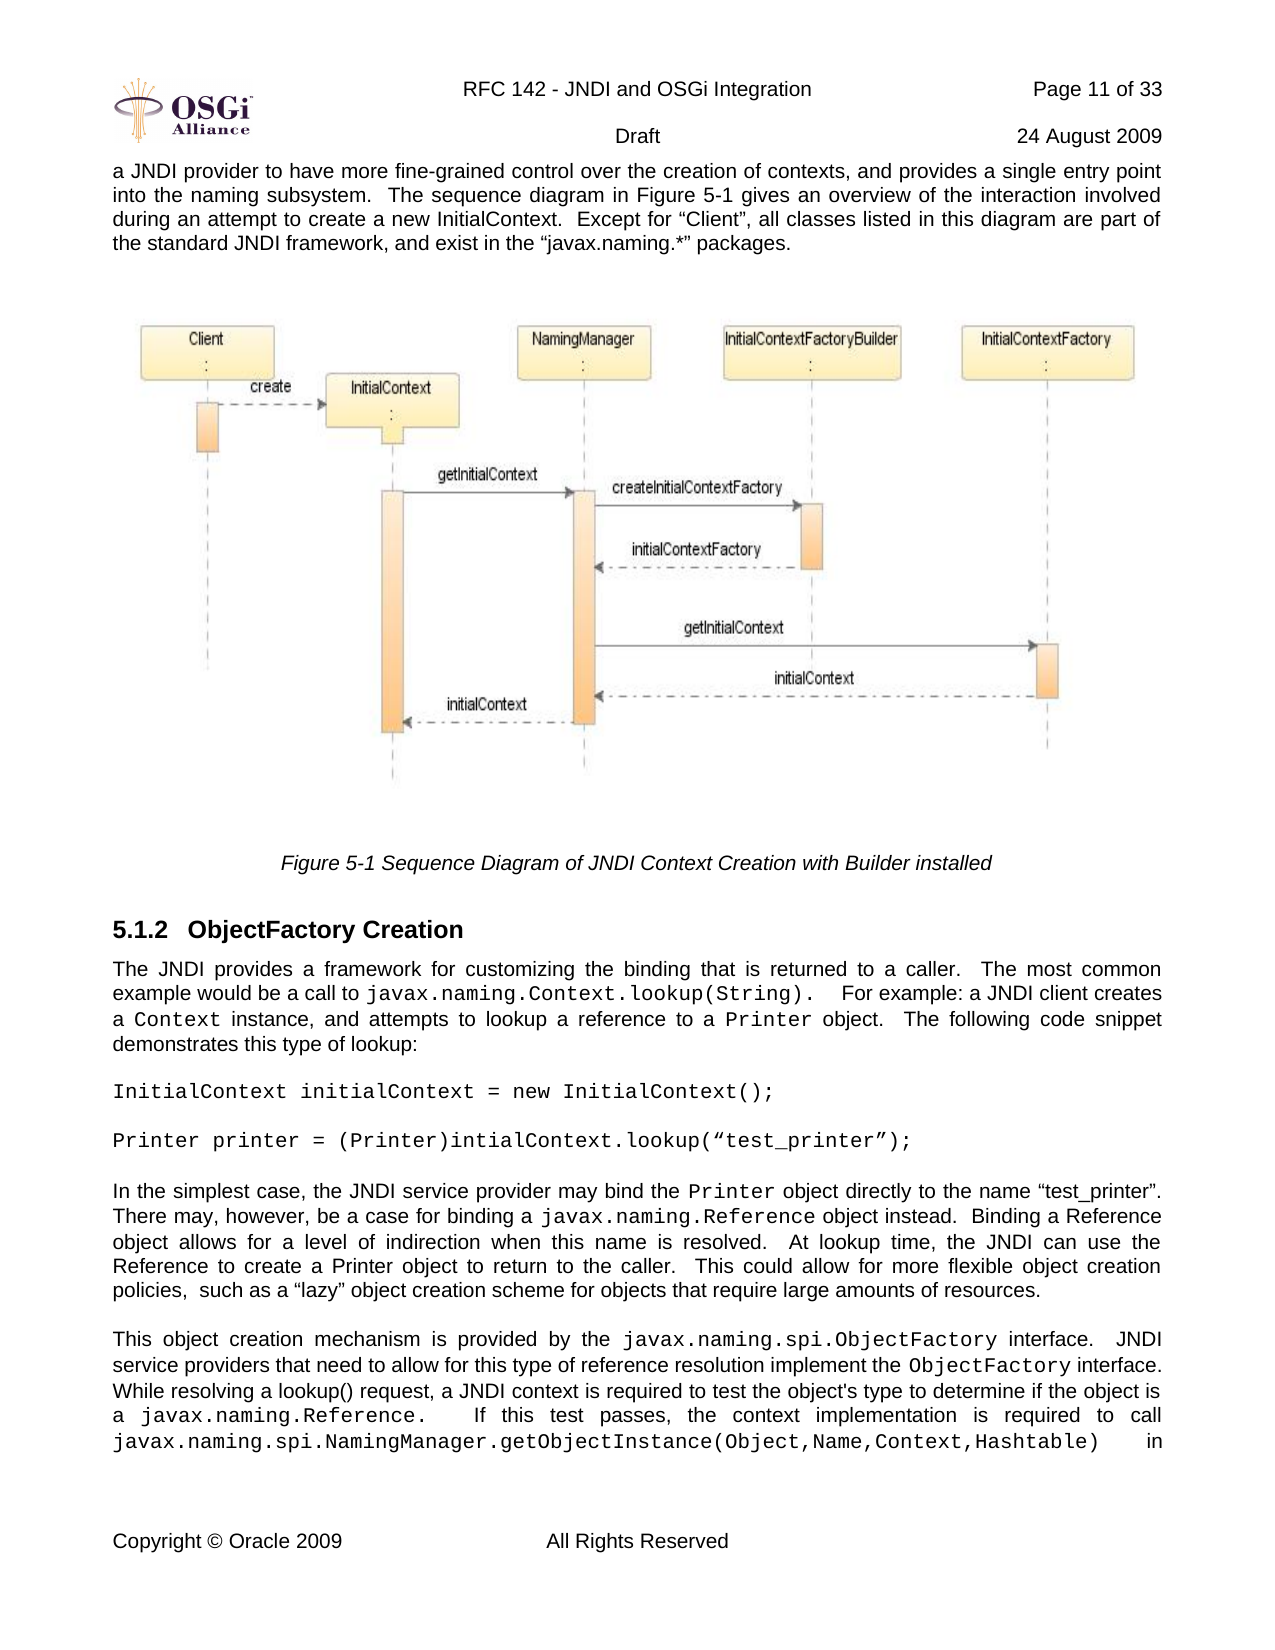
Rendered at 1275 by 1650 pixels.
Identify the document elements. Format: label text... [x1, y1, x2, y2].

picture [114, 78, 254, 143]
text a JNDI provider to have more fine-grained control over the creation of contexts, and provides a single entry point into the naming subsystem. The sequence diagram in Figure 5-1 gives an overview of the interaction involved during an attempt to create a new InitialContext. Except for “Client”, all classes listed in this diagram are part of the standard JNDI framework, and exist in the “javax.naming.*” packages. [112, 159, 1162, 255]
text The JNDI provides a framework for customizing the binding that is returned to a caller. The most common example would be a call to javax.naming.Context.lookup(String). For example: a JNDI client creates a Context instance, and attempts to lookup a reference to a Printer object. The following code snippet demonstrates this type of lookup: [112, 957, 1162, 1056]
text InitialContext initialContext = new InitialContext(); [112, 1081, 1162, 1105]
text Figure 5-1 Sequence Diagram of JNDI Context Creation with Builder installed [112, 851, 1162, 875]
text This object creation mechanism is provided by the javax.naming.spi.ObjectFactory interface. JNDI service providers that need to allow for this type of reference resolution implement the ObjectFactory interface. While resolving a lookup() request, a JNDI context is required to test the object's type to determine if the object is a javax.naming.Reference. If this test passes, the context implementation is required to call javax.naming.spi.NamingManager.getObjectInstance(Object,Name,Context,Hashtable) in [112, 1327, 1162, 1454]
picture [114, 293, 1160, 815]
text In the simplest case, the JNDI service provider may bind the Printer object directly to the name “test_printer”. There may, however, be a case for binding a javax.naming.Reference object instead. Binding a Reference object allows for a level of indirection when this name is resolved. At lookup time, the JNDI can use the Reference to create a Printer object to return to the caller. This could allow for more flexible object creation policies, such as a “lazy” object creation scheme for objects that require large amounts of resources. [112, 1178, 1162, 1302]
subtitle ObjectFactory Creation [112, 915, 1162, 944]
text Printer printer = (Printer)intialContext.lookup(“test_printer”); [112, 1130, 1162, 1153]
